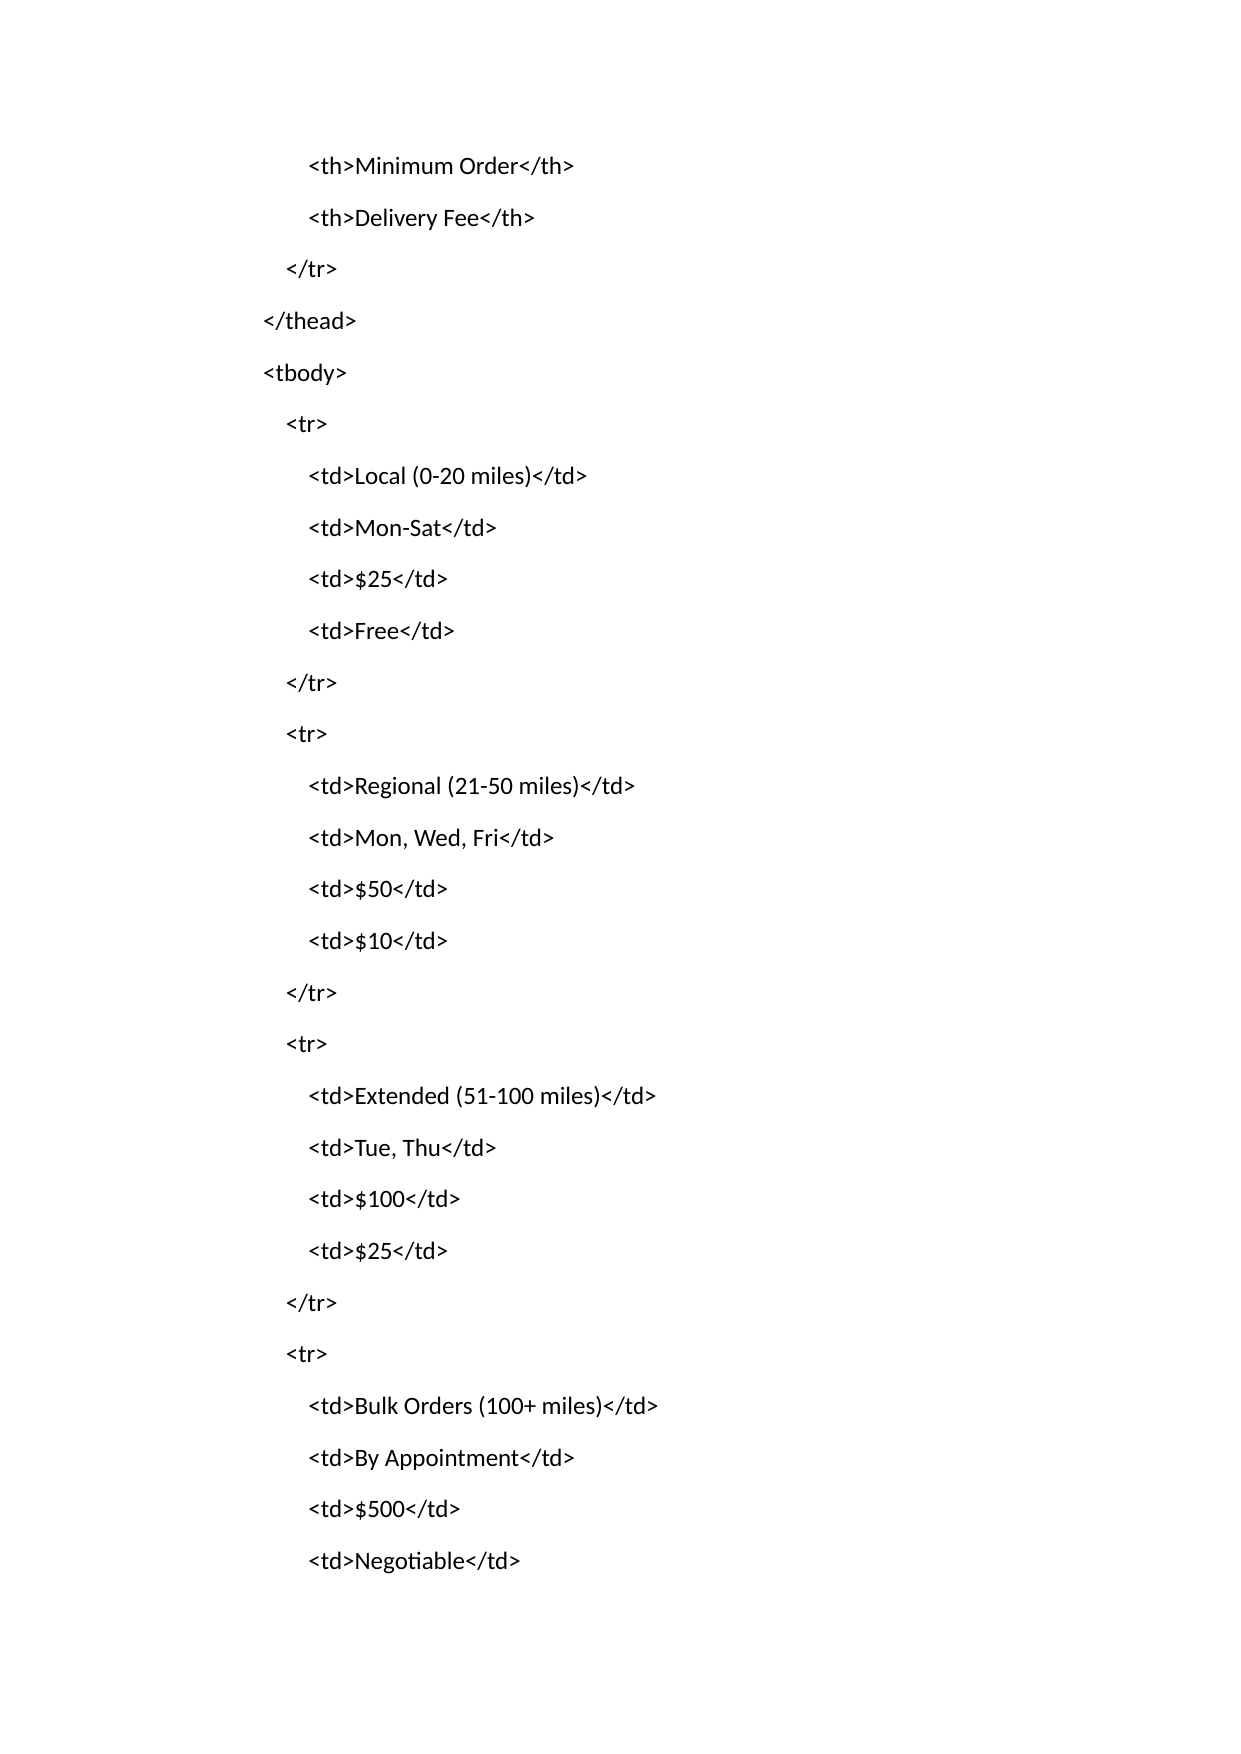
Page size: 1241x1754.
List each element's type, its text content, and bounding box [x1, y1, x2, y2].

text </tr> [150, 253, 1090, 284]
text <tr> [150, 718, 1090, 749]
text <td>$25</td> [150, 563, 1090, 594]
text <tr> [150, 1028, 1090, 1059]
text <td>$25</td> [150, 1235, 1090, 1266]
text <td>Regional (21-50 miles)</td> [150, 770, 1090, 801]
text <td>$10</td> [150, 925, 1090, 956]
text <td>Mon-Sat</td> [150, 512, 1090, 542]
text </tr> [150, 977, 1090, 1007]
text <tr> [150, 408, 1090, 439]
text <td>Tue, Thu</td> [150, 1132, 1090, 1162]
text <td>Extended (51-100 miles)</td> [150, 1080, 1090, 1111]
text </thead> [150, 305, 1090, 336]
text <td>Local (0-20 miles)</td> [150, 460, 1090, 491]
text <td>Free</td> [150, 615, 1090, 646]
text <th>Delivery Fee</th> [150, 202, 1090, 232]
text <td>$500</td> [150, 1493, 1090, 1524]
text <tr> [150, 1338, 1090, 1369]
text <th>Minimum Order</th> [150, 150, 1090, 181]
text <tbody> [150, 357, 1090, 387]
text </tr> [150, 1287, 1090, 1317]
text <td>Negotiable</td> [150, 1545, 1090, 1576]
text <td>Mon, Wed, Fri</td> [150, 822, 1090, 852]
text </tr> [150, 667, 1090, 697]
text <td>$50</td> [150, 873, 1090, 904]
text <td>Bulk Orders (100+ miles)</td> [150, 1390, 1090, 1421]
text <td>By Appointment</td> [150, 1442, 1090, 1472]
text <td>$100</td> [150, 1183, 1090, 1214]
